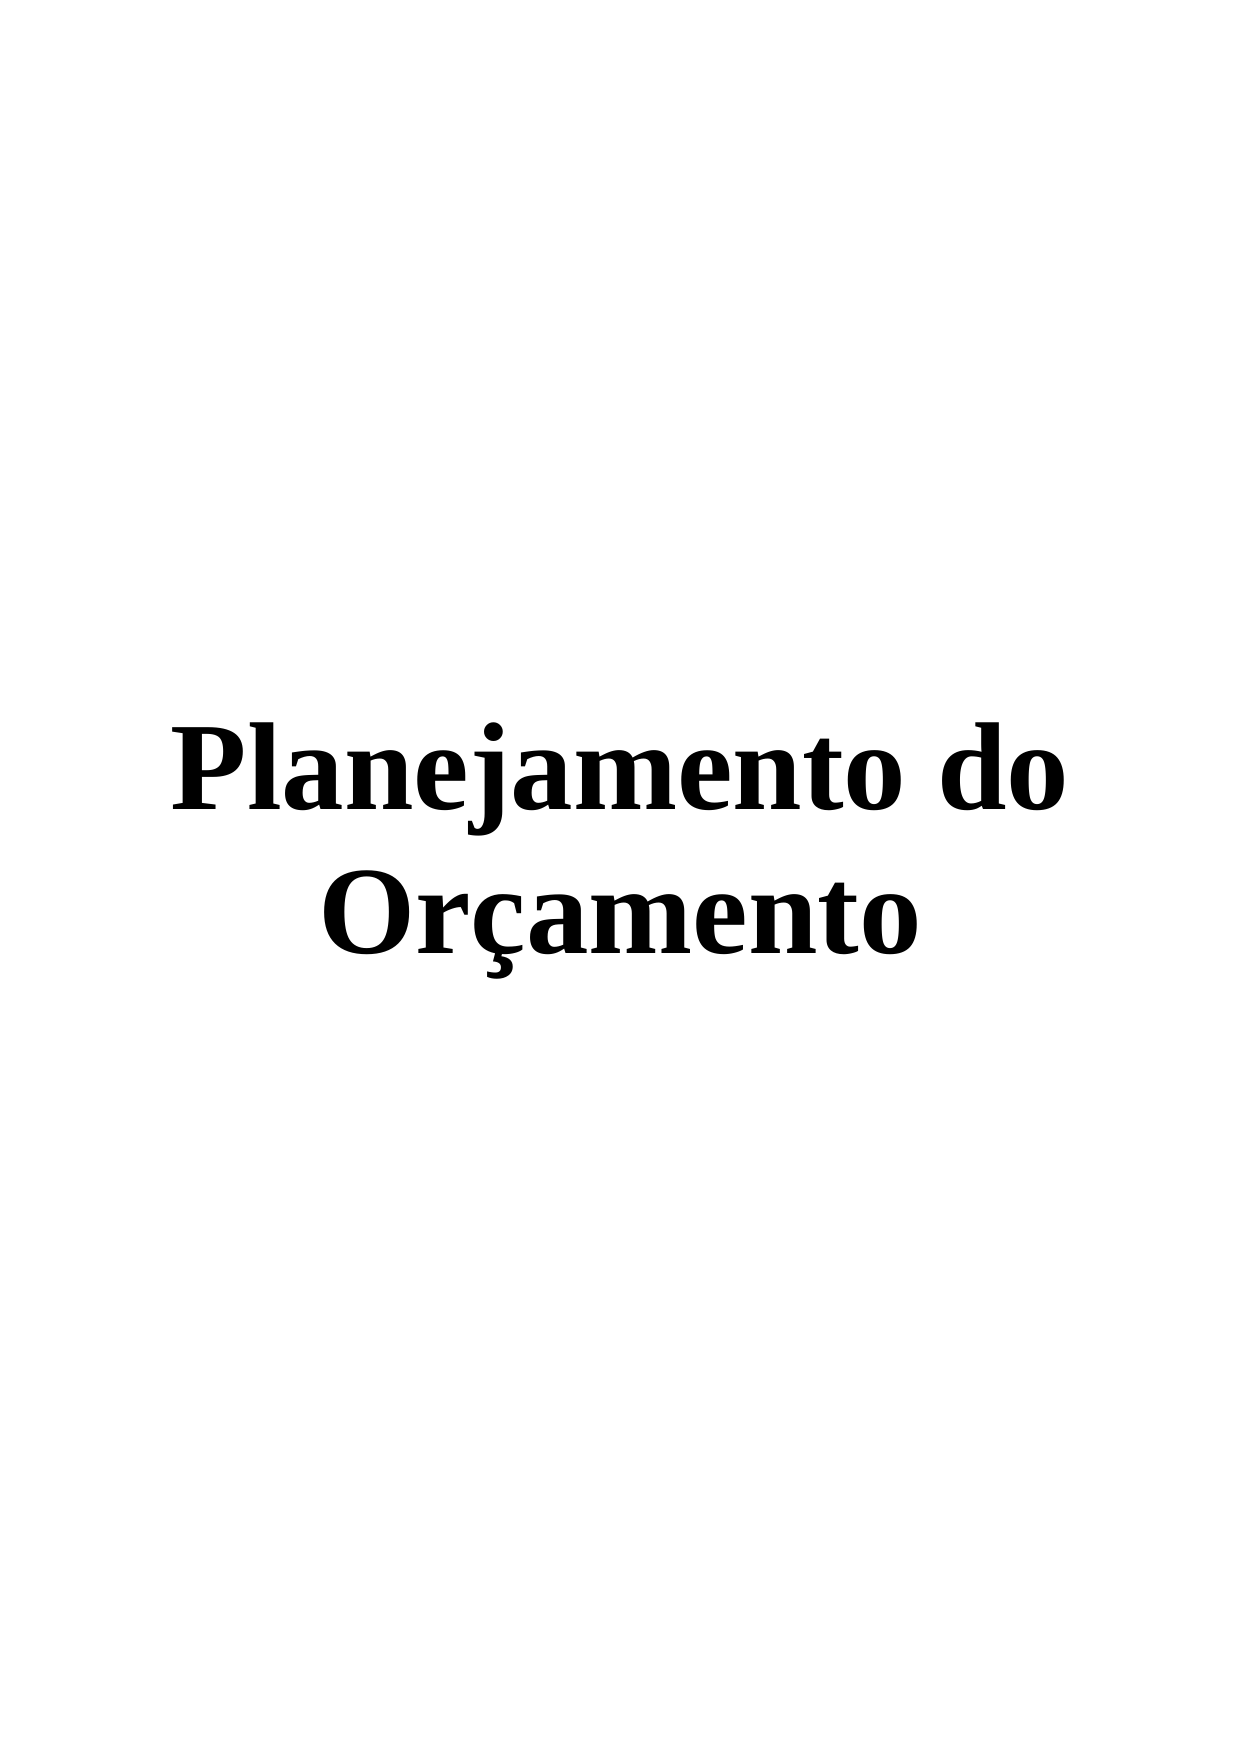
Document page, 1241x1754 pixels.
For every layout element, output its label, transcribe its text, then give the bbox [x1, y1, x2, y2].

text Planejamento do Orçamento [118, 693, 1122, 981]
